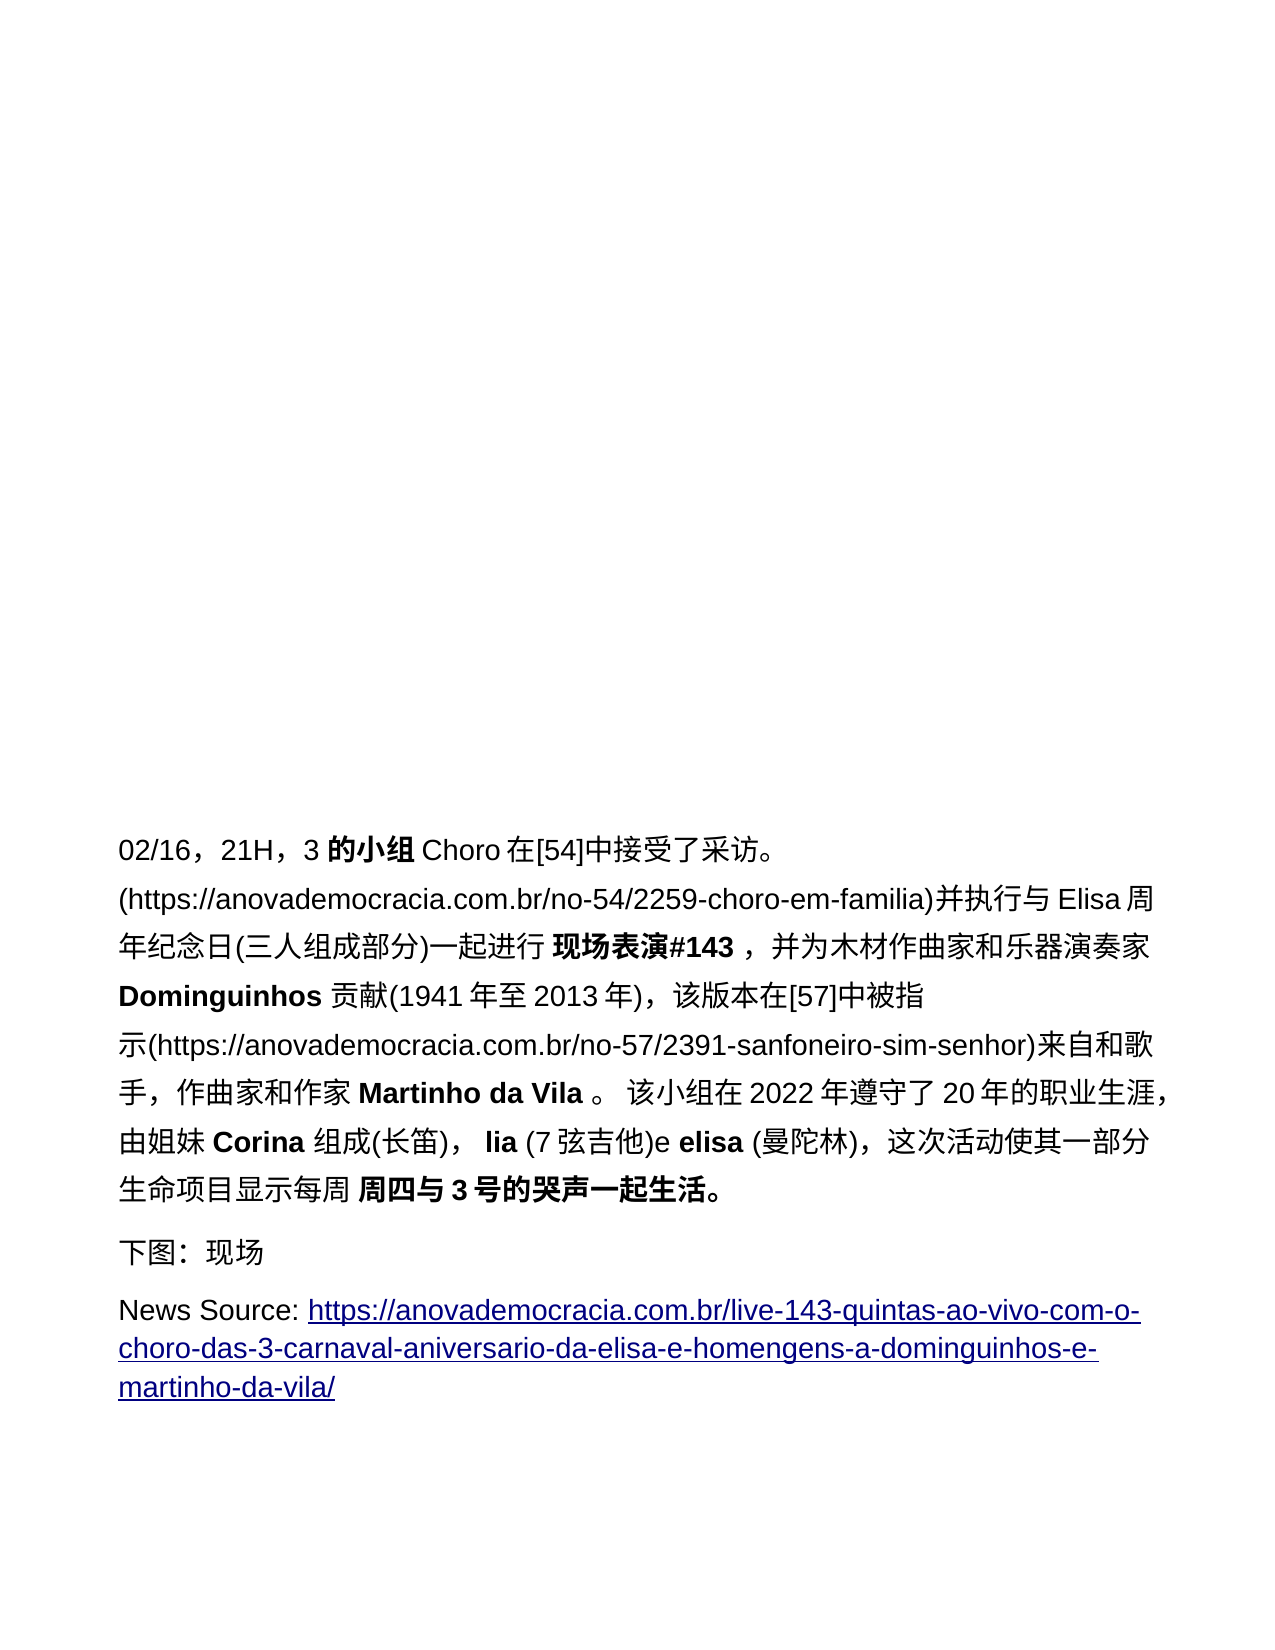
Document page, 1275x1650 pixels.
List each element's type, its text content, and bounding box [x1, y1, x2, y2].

text 下图：现场 [118, 1230, 1157, 1272]
text News Source: https://anovademocracia.com.br/live-143-quintas-ao-vivo-com-o-choro-das-3-carnaval-aniversario-da-elisa-e-homengens-a-dominguinhos-e-martinho-da-vila/ [118, 1293, 1157, 1403]
text 02/16，21H，3 的小组 Choro在[54]中接受了采访。(https://anovademocracia.com.br/no-54/2259-choro-em-familia)并执行与Elisa周年纪念日(三人组成部分)一起进行 现场表演#143 ，并为木材作曲家和乐器演奏家 Dominguinhos 贡献(1941年至2013年)，该版本在[57]中被指示(https://anovademocracia.com.br/no-57/2391-sanfoneiro-sim-senhor)来自和歌手，作曲家和作家 Martinho da Vila 。 该小组在2022年遵守了20年的职业生涯，由姐妹 Corina 组成(长笛)， lia (7弦吉他)e elisa (曼陀林)，这次活动使其一部分生命项目显示每周 周四与3号的哭声一起生活。 [118, 118, 1157, 1209]
